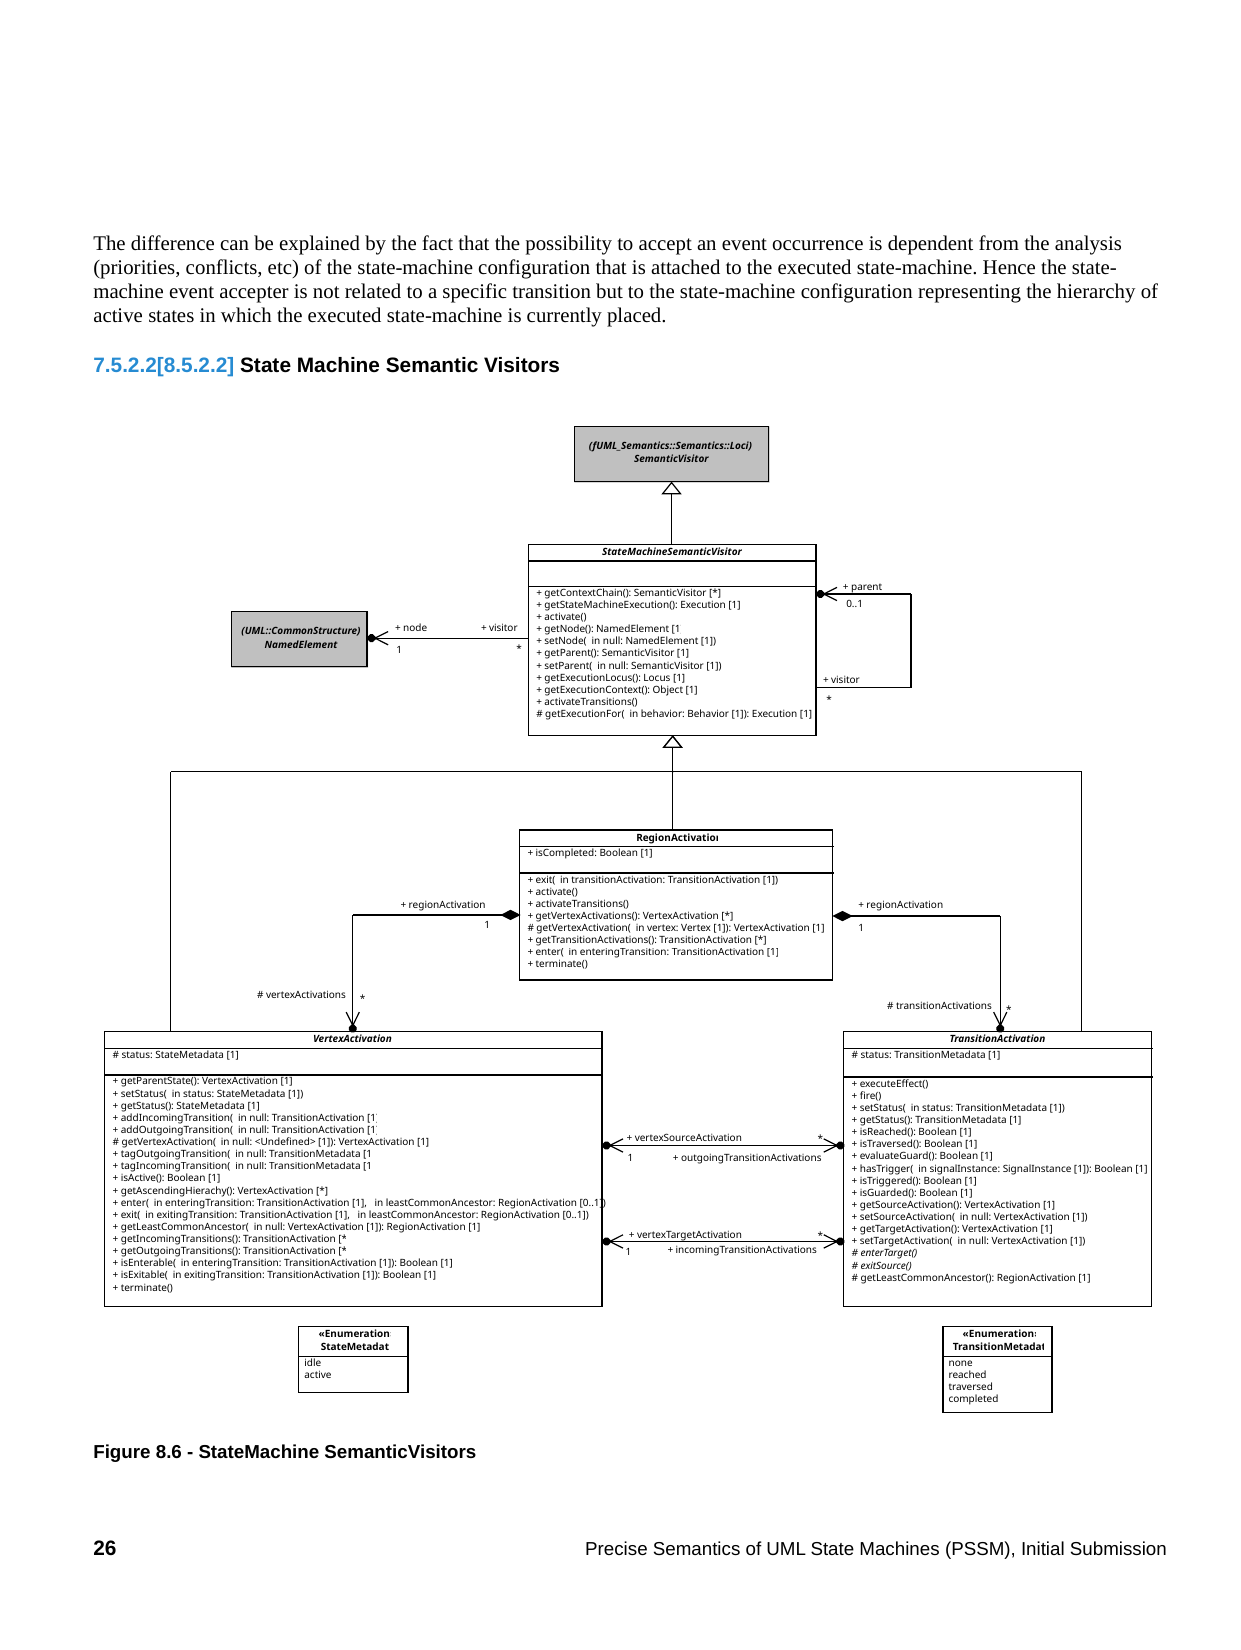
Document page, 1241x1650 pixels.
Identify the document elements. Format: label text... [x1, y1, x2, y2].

text Figure 8.6 - StateMachine SemanticVisitors [93, 1441, 1164, 1462]
subtitle State Machine Semantic Visitors [93, 352, 1164, 377]
text The difference can be explained by the fact that the possibility to accept an event occurrence is dependent from the analysis (priorities, conflicts, etc) of the state-machine configuration that is attached to the executed state-machine. Hence the state-machine event accepter is not related to a specific transition but to the state-machine configuration representing the hierarchy of active states in which the executed state-machine is currently placed. [93, 231, 1164, 327]
